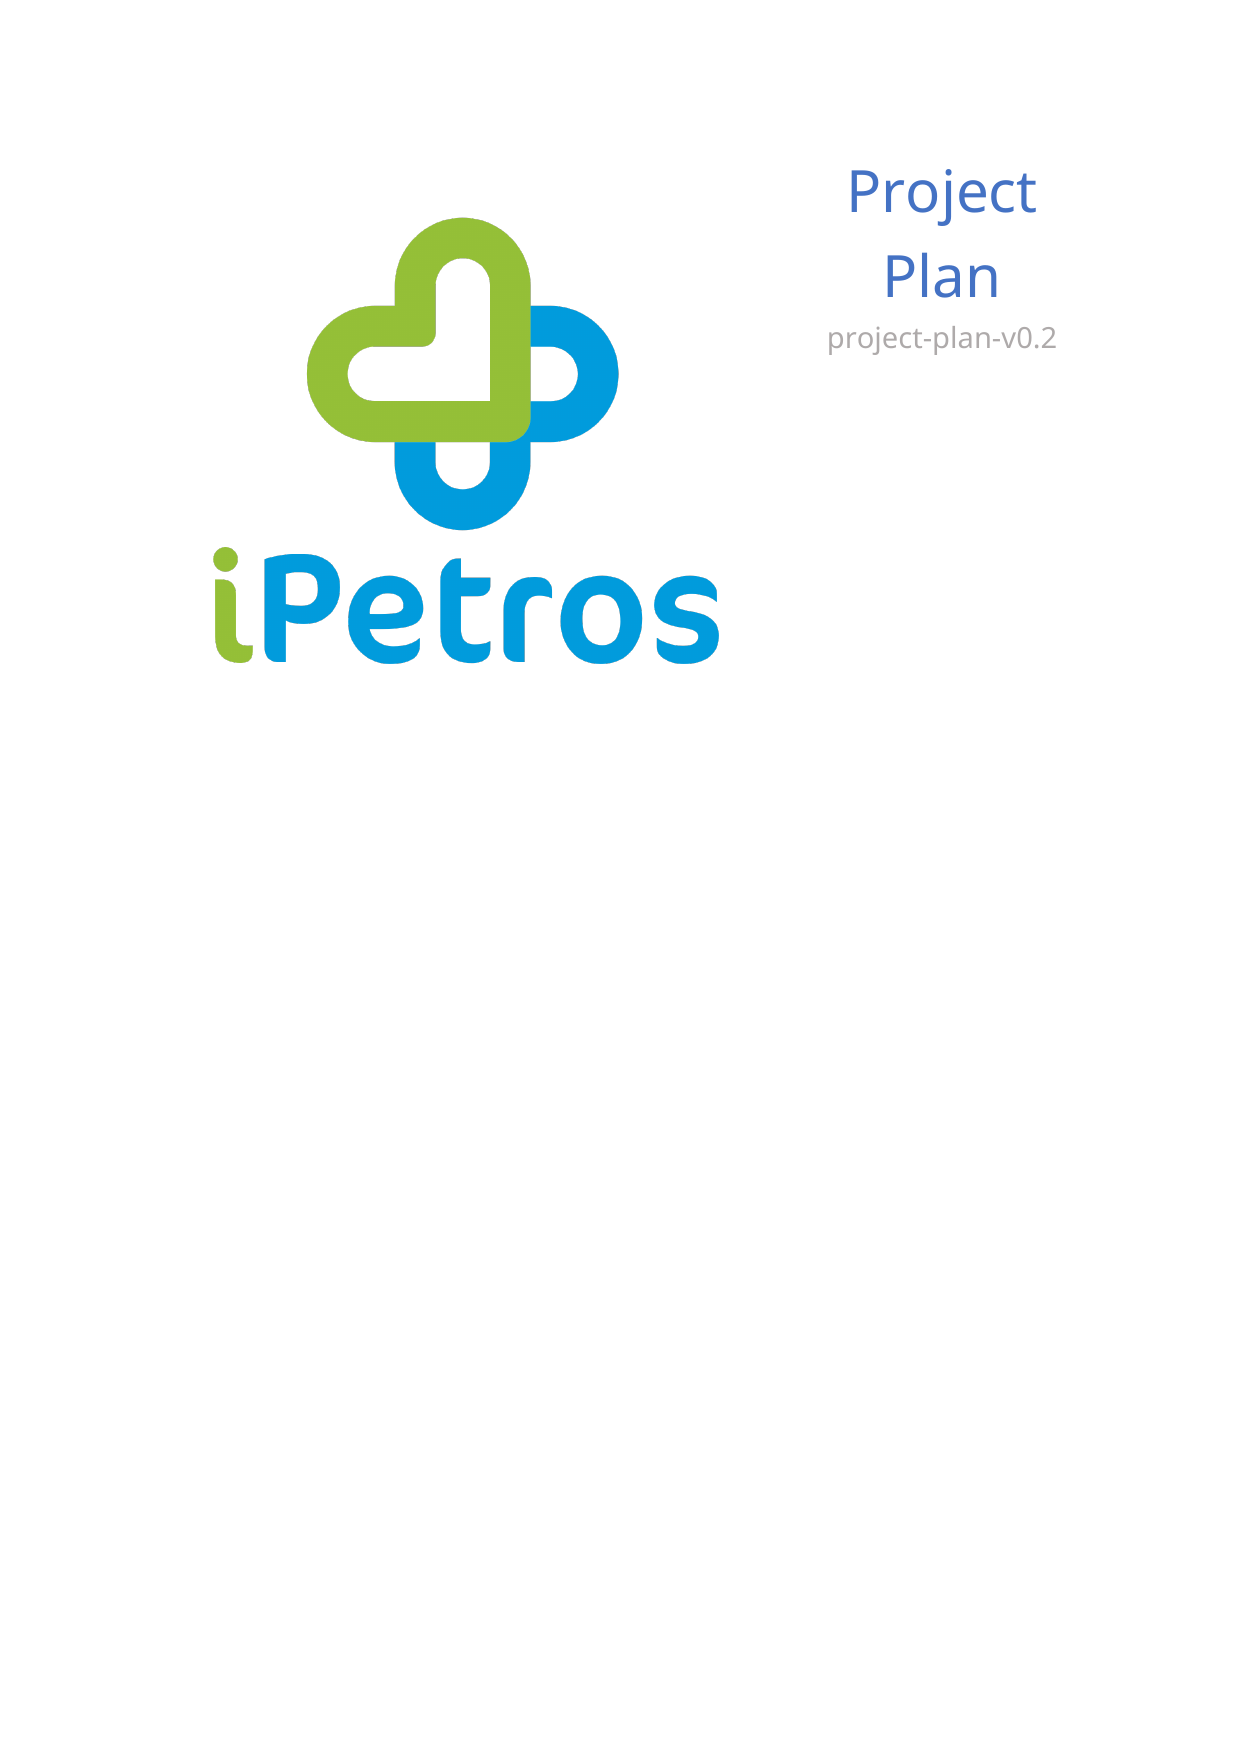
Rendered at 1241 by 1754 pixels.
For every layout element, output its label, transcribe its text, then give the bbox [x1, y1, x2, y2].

picture [150, 150, 775, 775]
text Project Plan project-plan-v0.2 [775, 150, 1090, 357]
